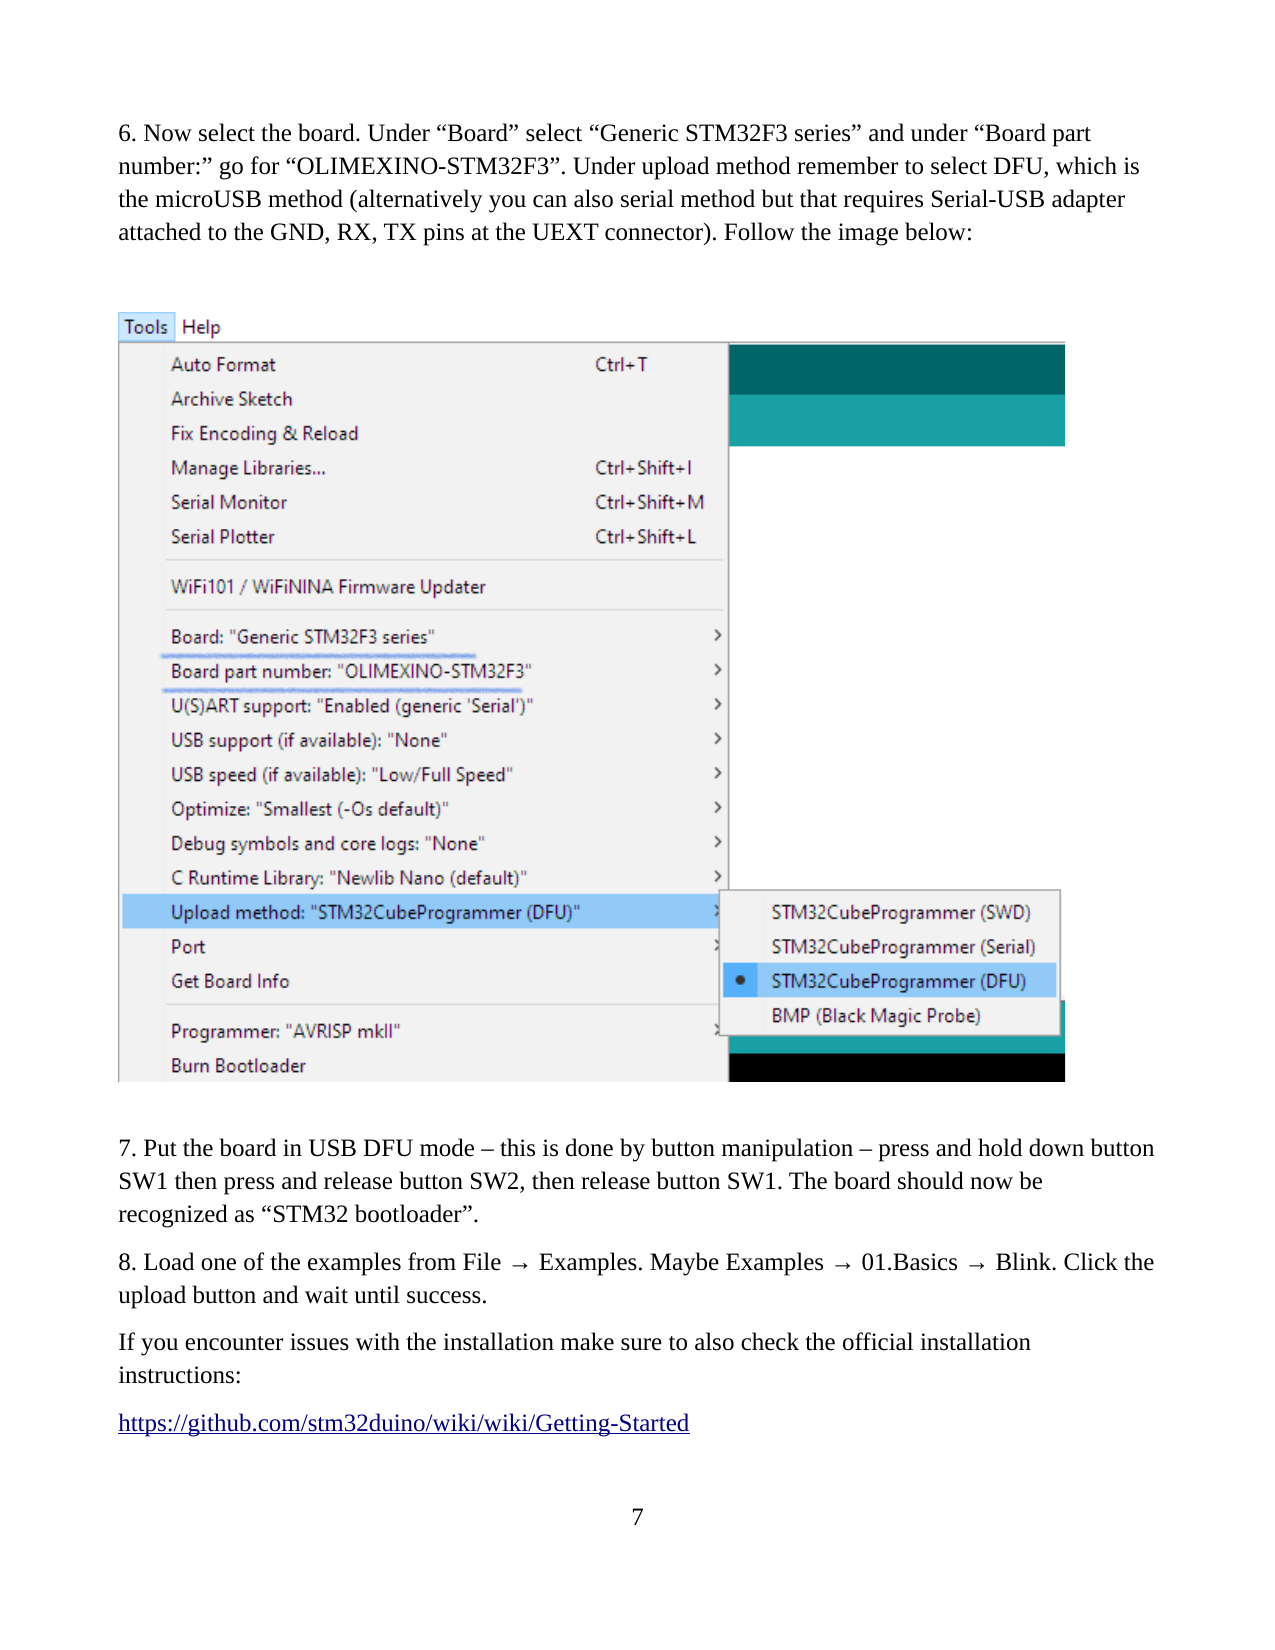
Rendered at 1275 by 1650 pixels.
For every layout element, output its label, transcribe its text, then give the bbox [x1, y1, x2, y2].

text 7. Put the board in USB DFU mode – this is done by button manipulation – press and hold down button SW1 then press and release button SW2, then release button SW1. The board should now be recognized as “STM32 bootloader”. [118, 1133, 1157, 1228]
text https://github.com/stm32duino/wiki/wiki/Getting-Started [118, 1408, 1157, 1437]
text If you encounter issues with the installation make sure to also check the official installation instructions: [118, 1327, 1157, 1389]
picture [118, 312, 1065, 1082]
text 6. Now select the board. Under “Board” select “Generic STM32F3 series” and under “Board part number:” go for “OLIMEXINO-STM32F3”. Under upload method remember to select DFU, which is the microUSB method (alternatively you can also serial method but that requires Serial-USB adapter attached to the GND, RX, TX pins at the UEXT connector). Follow the image below: [118, 118, 1157, 246]
text 8. Load one of the examples from File → Examples. Maybe Examples → 01.Basics → Blink. Click the upload button and wait until success. [118, 1247, 1157, 1308]
